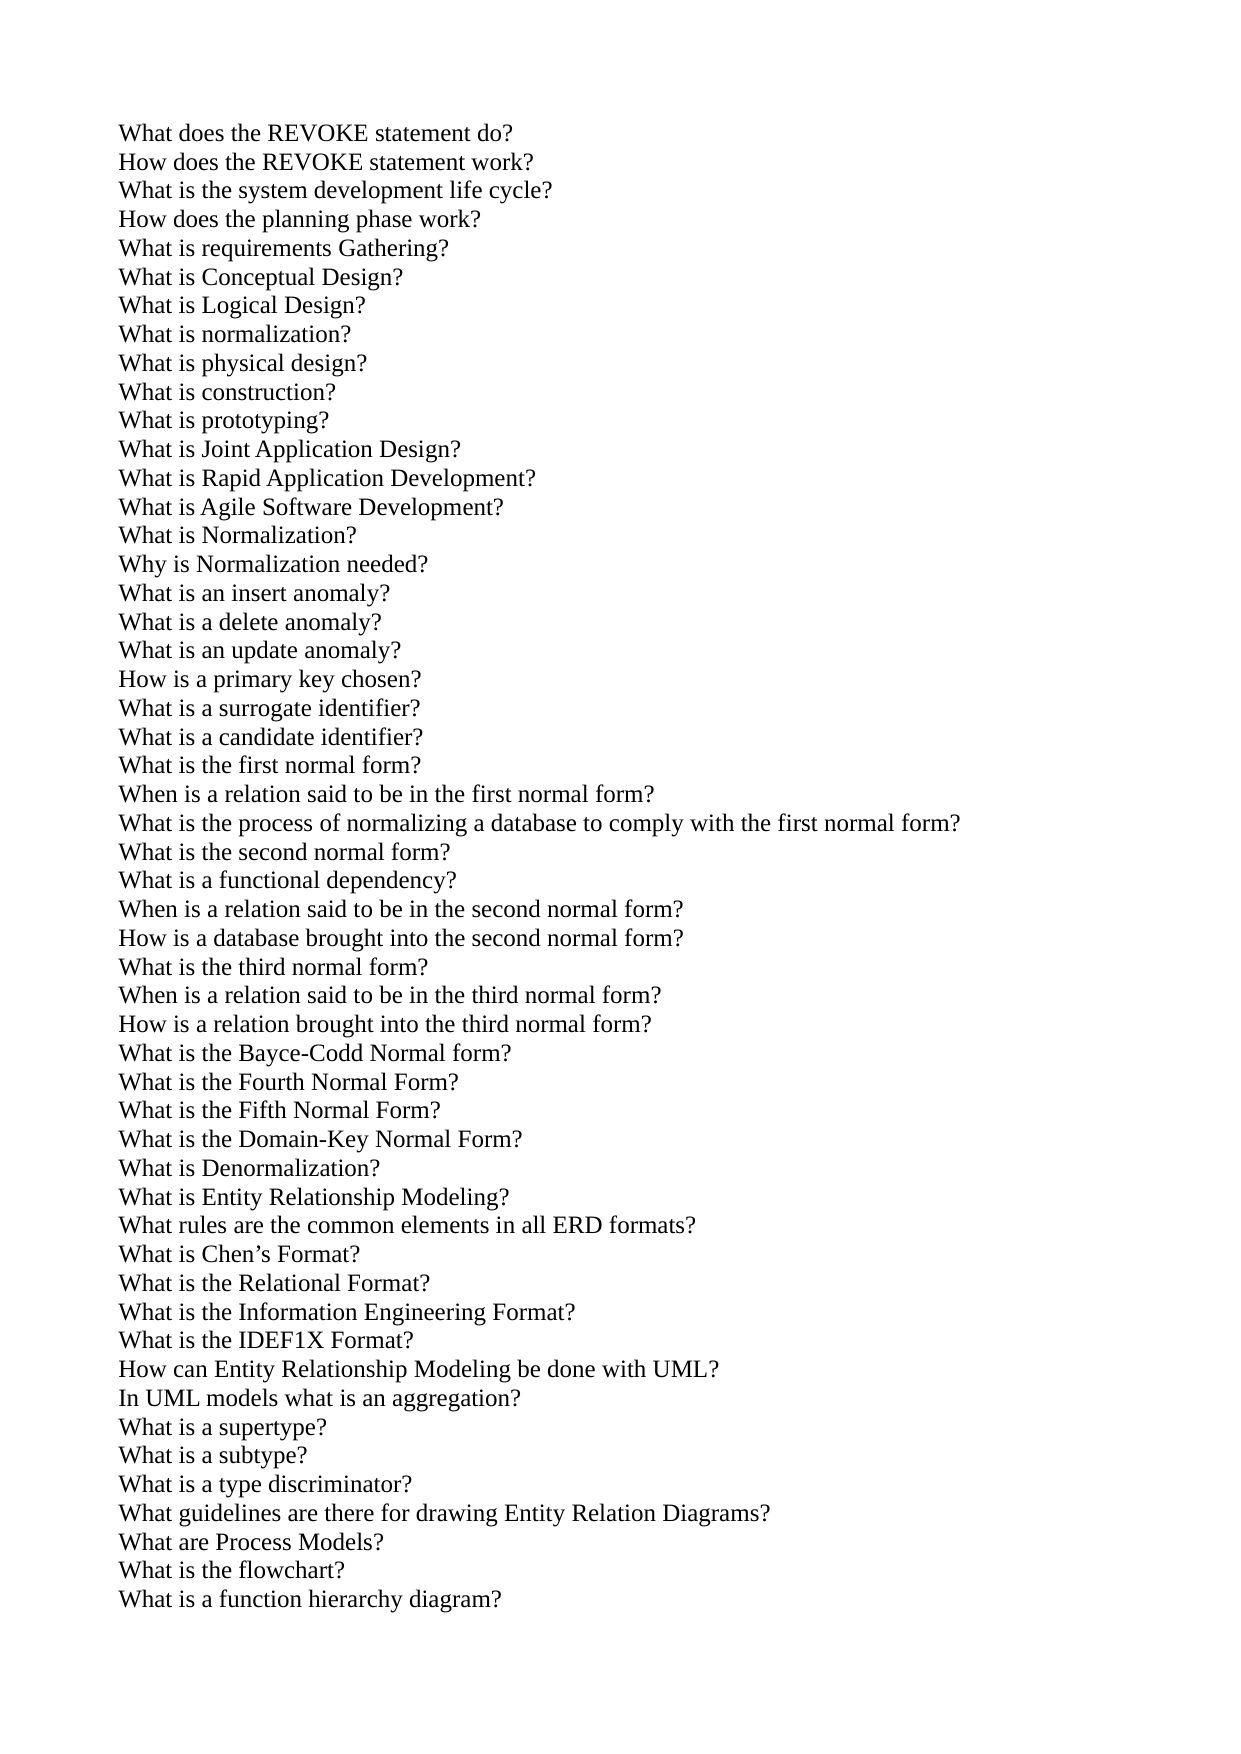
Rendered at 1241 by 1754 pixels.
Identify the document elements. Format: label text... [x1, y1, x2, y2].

text What is Rapid Application Development? [118, 463, 1122, 492]
text When is a relation said to be in the first normal form? [118, 779, 1122, 808]
text How does the planning phase work? [118, 204, 1122, 233]
text Why is Normalization needed? [118, 549, 1122, 578]
text How can Entity Relationship Modeling be done with UML? [118, 1354, 1122, 1383]
text What is construction? [118, 377, 1122, 406]
text What is Logical Design? [118, 291, 1122, 319]
text How is a relation brought into the third normal form? [118, 1009, 1122, 1038]
text What is Joint Application Design? [118, 434, 1122, 463]
text What is Chen’s Format? [118, 1239, 1122, 1268]
text What is Denormalization? [118, 1153, 1122, 1182]
text What is a delete anomaly? [118, 607, 1122, 636]
text What is the Fifth Normal Form? [118, 1096, 1122, 1124]
text What is the process of normalizing a database to comply with the first normal form? [118, 808, 1122, 837]
text How is a database brought into the second normal form? [118, 923, 1122, 952]
text What is a subtype? [118, 1441, 1122, 1469]
text What is Normalization? [118, 521, 1122, 549]
text What is Conceptual Design? [118, 262, 1122, 291]
text When is a relation said to be in the second normal form? [118, 894, 1122, 923]
text What is a type discriminator? [118, 1469, 1122, 1498]
text What is requirements Gathering? [118, 233, 1122, 262]
text What is physical design? [118, 348, 1122, 377]
text What is the second normal form? [118, 837, 1122, 866]
text How does the REVOKE statement work? [118, 147, 1122, 176]
text What does the REVOKE statement do? [118, 118, 1122, 147]
text In UML models what is an aggregation? [118, 1383, 1122, 1412]
text What is a supertype? [118, 1412, 1122, 1441]
text What is an update anomaly? [118, 636, 1122, 664]
text What is the first normal form? [118, 751, 1122, 779]
text What is the Relational Format? [118, 1268, 1122, 1297]
text What is normalization? [118, 319, 1122, 348]
text What is the IDEF1X Format? [118, 1326, 1122, 1354]
text What are Process Models? [118, 1527, 1122, 1556]
text What is a candidate identifier? [118, 722, 1122, 751]
text When is a relation said to be in the third normal form? [118, 981, 1122, 1009]
text What is the Information Engineering Format? [118, 1297, 1122, 1326]
text What is a functional dependency? [118, 866, 1122, 894]
text What is Agile Software Development? [118, 492, 1122, 521]
text What is the Bayce-Codd Normal form? [118, 1038, 1122, 1067]
text How is a primary key chosen? [118, 664, 1122, 693]
text What is the Fourth Normal Form? [118, 1067, 1122, 1096]
text What is the system development life cycle? [118, 176, 1122, 204]
text What rules are the common elements in all ERD formats? [118, 1211, 1122, 1239]
text What is an insert anomaly? [118, 578, 1122, 607]
text What is prototyping? [118, 406, 1122, 434]
text What is the Domain-Key Normal Form? [118, 1124, 1122, 1153]
text What is the flowchart? [118, 1556, 1122, 1584]
text What is the third normal form? [118, 952, 1122, 981]
text What is Entity Relationship Modeling? [118, 1182, 1122, 1211]
text What is a function hierarchy diagram? [118, 1584, 1122, 1613]
text What is a surrogate identifier? [118, 693, 1122, 722]
text What guidelines are there for drawing Entity Relation Diagrams? [118, 1498, 1122, 1527]
